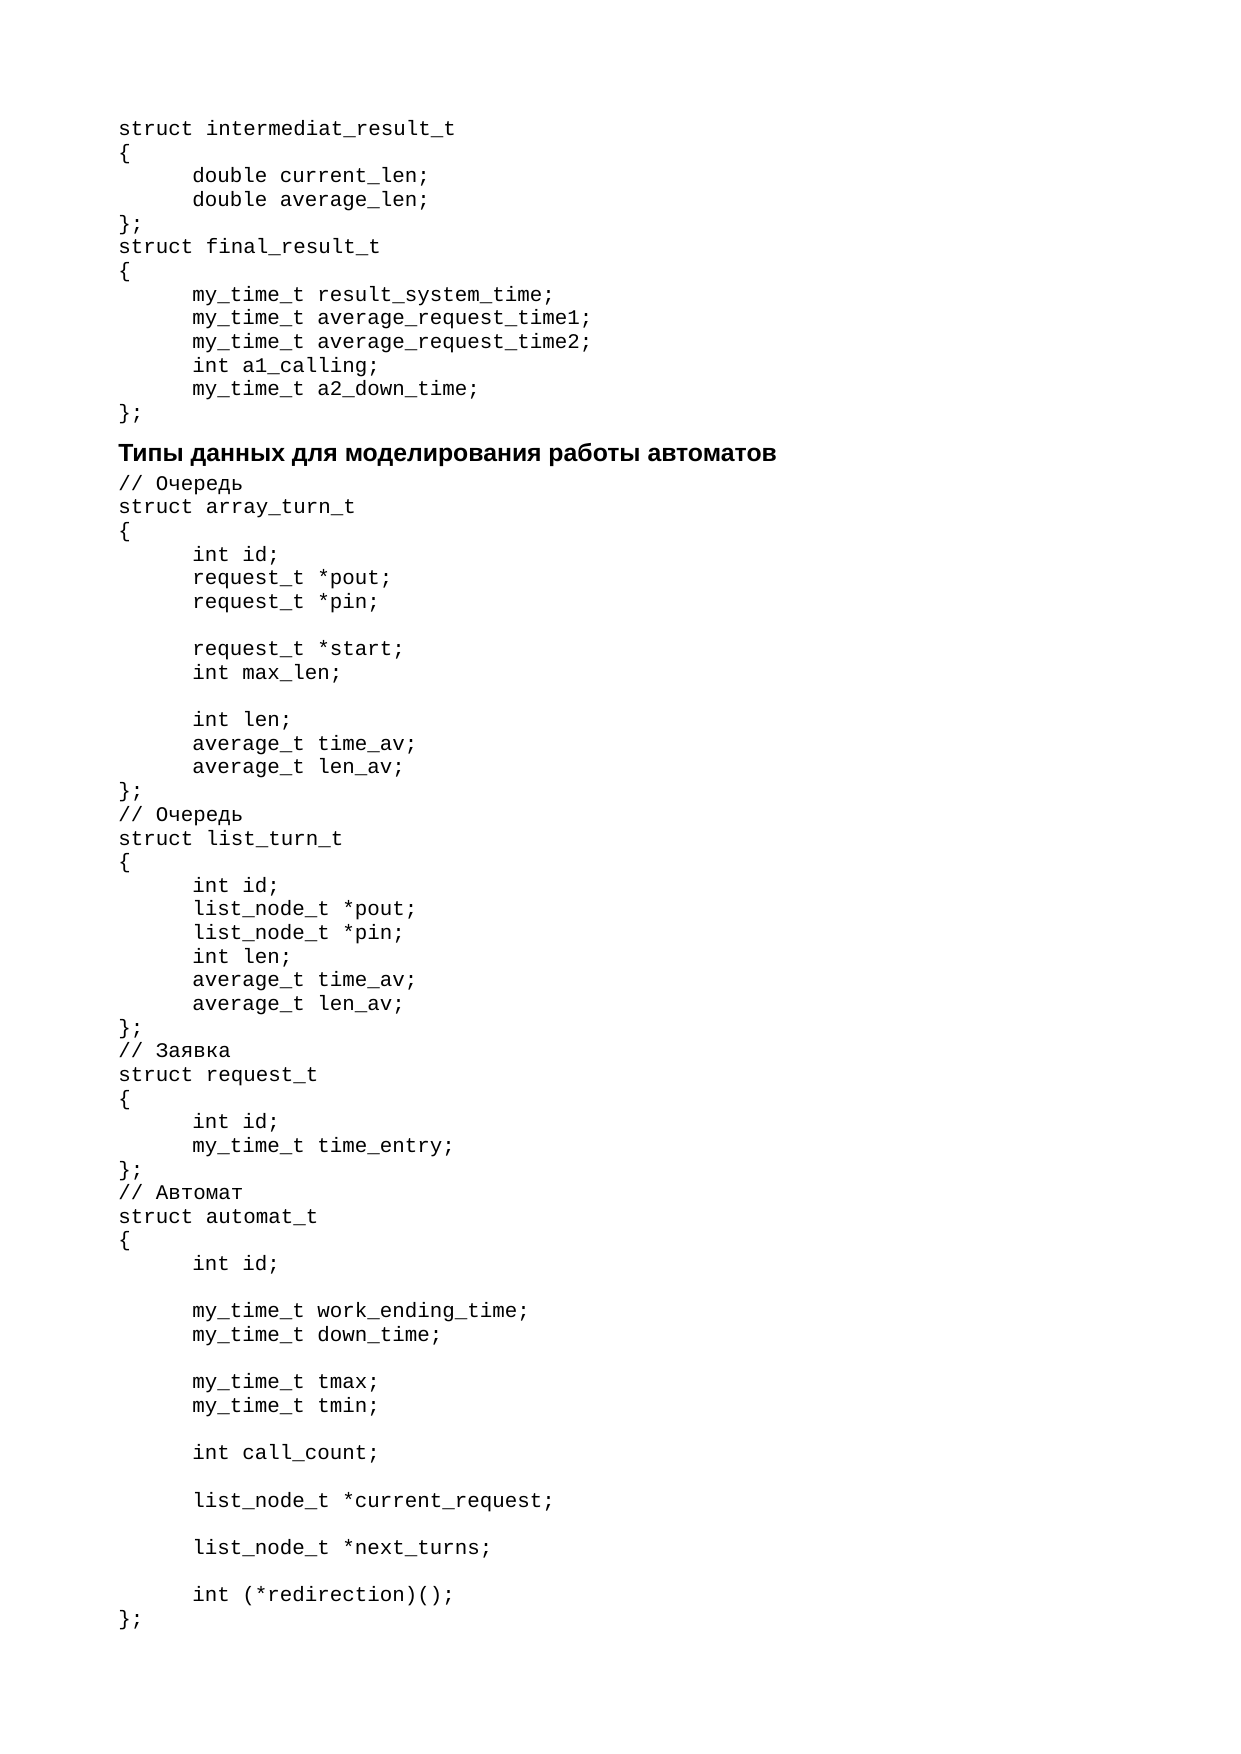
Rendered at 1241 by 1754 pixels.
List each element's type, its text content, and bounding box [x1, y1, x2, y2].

text // Очередь [118, 804, 1122, 827]
text average_t len_av; [118, 757, 1122, 780]
text request_t *pin; [118, 591, 1122, 615]
text int id; [118, 544, 1122, 567]
text my_time_t down_time; [118, 1324, 1122, 1348]
text my_time_t average_request_time1; [118, 307, 1122, 331]
text }; [118, 780, 1122, 804]
text int id; [118, 1111, 1122, 1135]
text int (*redirection)(); [118, 1584, 1122, 1608]
text struct automat_t [118, 1206, 1122, 1229]
text my_time_t a2_down_time; [118, 378, 1122, 402]
text { [118, 851, 1122, 875]
text int call_count; [118, 1442, 1122, 1466]
text average_t time_av; [118, 969, 1122, 993]
text int max_len; [118, 662, 1122, 686]
text int len; [118, 709, 1122, 733]
text request_t *pout; [118, 567, 1122, 591]
text // Автомат [118, 1182, 1122, 1206]
text int id; [118, 875, 1122, 898]
text list_node_t *pout; [118, 898, 1122, 922]
text my_time_t tmin; [118, 1395, 1122, 1419]
text { [118, 1229, 1122, 1253]
text double current_len; [118, 165, 1122, 189]
text { [118, 142, 1122, 165]
text my_time_t average_request_time2; [118, 331, 1122, 354]
text int len; [118, 946, 1122, 969]
text // Очередь [118, 473, 1122, 496]
text }; [118, 213, 1122, 236]
text my_time_t tmax; [118, 1371, 1122, 1395]
text list_node_t *current_request; [118, 1489, 1122, 1513]
text }; [118, 1158, 1122, 1182]
subtitle Типы данных для моделирования работы автоматов [118, 438, 1122, 467]
text struct intermediat_result_t [118, 118, 1122, 142]
text my_time_t result_system_time; [118, 284, 1122, 307]
text }; [118, 1017, 1122, 1040]
text { [118, 260, 1122, 284]
text struct list_turn_t [118, 827, 1122, 851]
text my_time_t time_entry; [118, 1135, 1122, 1158]
text struct final_result_t [118, 236, 1122, 260]
text int a1_calling; [118, 354, 1122, 378]
text }; [118, 1608, 1122, 1631]
text struct array_turn_t [118, 496, 1122, 520]
text { [118, 1088, 1122, 1111]
text average_t time_av; [118, 733, 1122, 757]
text struct request_t [118, 1064, 1122, 1088]
text my_time_t work_ending_time; [118, 1300, 1122, 1324]
text { [118, 520, 1122, 544]
text average_t len_av; [118, 993, 1122, 1017]
text list_node_t *next_turns; [118, 1537, 1122, 1561]
text }; [118, 402, 1122, 426]
text request_t *start; [118, 638, 1122, 662]
text int id; [118, 1253, 1122, 1277]
text double average_len; [118, 189, 1122, 213]
text list_node_t *pin; [118, 922, 1122, 946]
text // Заявка [118, 1040, 1122, 1064]
